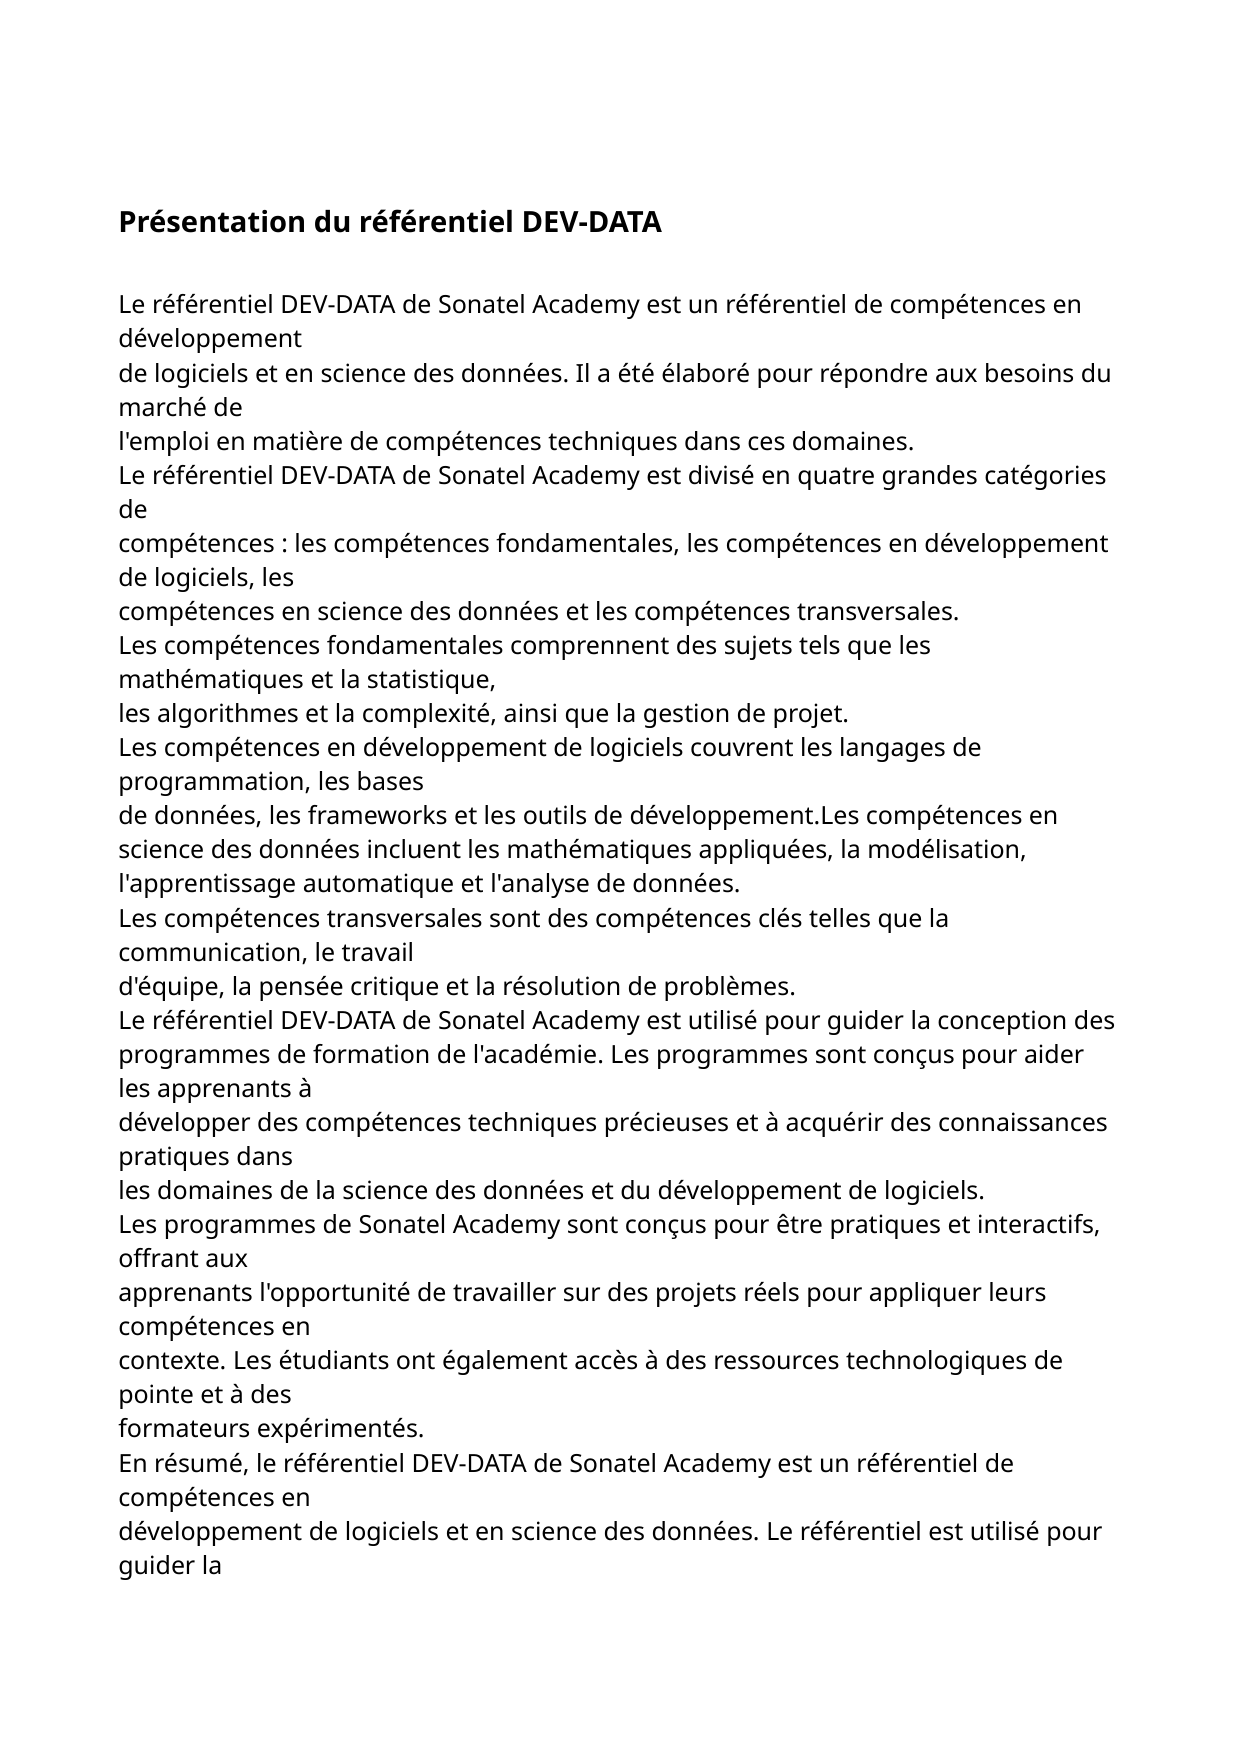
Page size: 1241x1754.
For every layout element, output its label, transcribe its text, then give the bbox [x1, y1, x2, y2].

text programmes de formation de l'académie. Les programmes sont conçus pour aider les apprenants à [118, 1036, 1122, 1104]
text contexte. Les étudiants ont également accès à des ressources technologiques de pointe et à des [118, 1343, 1122, 1411]
text de données, les frameworks et les outils de développement.Les compétences en science des données incluent les mathématiques appliquées, la modélisation, [118, 798, 1122, 866]
text l'emploi en matière de compétences techniques dans ces domaines. [118, 423, 1122, 457]
text d'équipe, la pensée critique et la résolution de problèmes. [118, 968, 1122, 1002]
text Le référentiel DEV-DATA de Sonatel Academy est un référentiel de compétences en développement [118, 287, 1122, 355]
text Les programmes de Sonatel Academy sont conçus pour être pratiques et interactifs, offrant aux [118, 1207, 1122, 1275]
text apprenants l'opportunité de travailler sur des projets réels pour appliquer leurs compétences en [118, 1275, 1122, 1343]
text formateurs expérimentés. [118, 1411, 1122, 1445]
text Le référentiel DEV-DATA de Sonatel Academy est divisé en quatre grandes catégories de [118, 457, 1122, 526]
text Les compétences fondamentales comprennent des sujets tels que les mathématiques et la statistique, [118, 628, 1122, 696]
text de logiciels et en science des données. Il a été élaboré pour répondre aux besoins du marché de [118, 355, 1122, 423]
text compétences : les compétences fondamentales, les compétences en développement de logiciels, les [118, 526, 1122, 594]
text Le référentiel DEV-DATA de Sonatel Academy est utilisé pour guider la conception des [118, 1002, 1122, 1036]
text compétences en science des données et les compétences transversales. [118, 594, 1122, 628]
text En résumé, le référentiel DEV-DATA de Sonatel Academy est un référentiel de compétences en [118, 1445, 1122, 1513]
text développer des compétences techniques précieuses et à acquérir des connaissances pratiques dans [118, 1104, 1122, 1173]
text les domaines de la science des données et du développement de logiciels. [118, 1173, 1122, 1207]
text les algorithmes et la complexité, ainsi que la gestion de projet. [118, 696, 1122, 730]
text l'apprentissage automatique et l'analyse de données. [118, 866, 1122, 900]
text Les compétences transversales sont des compétences clés telles que la communication, le travail [118, 900, 1122, 968]
text développement de logiciels et en science des données. Le référentiel est utilisé pour guider la [118, 1513, 1122, 1581]
subtitle Présentation du référentiel DEV-DATA [118, 201, 1122, 241]
text Les compétences en développement de logiciels couvrent les langages de programmation, les bases [118, 730, 1122, 798]
